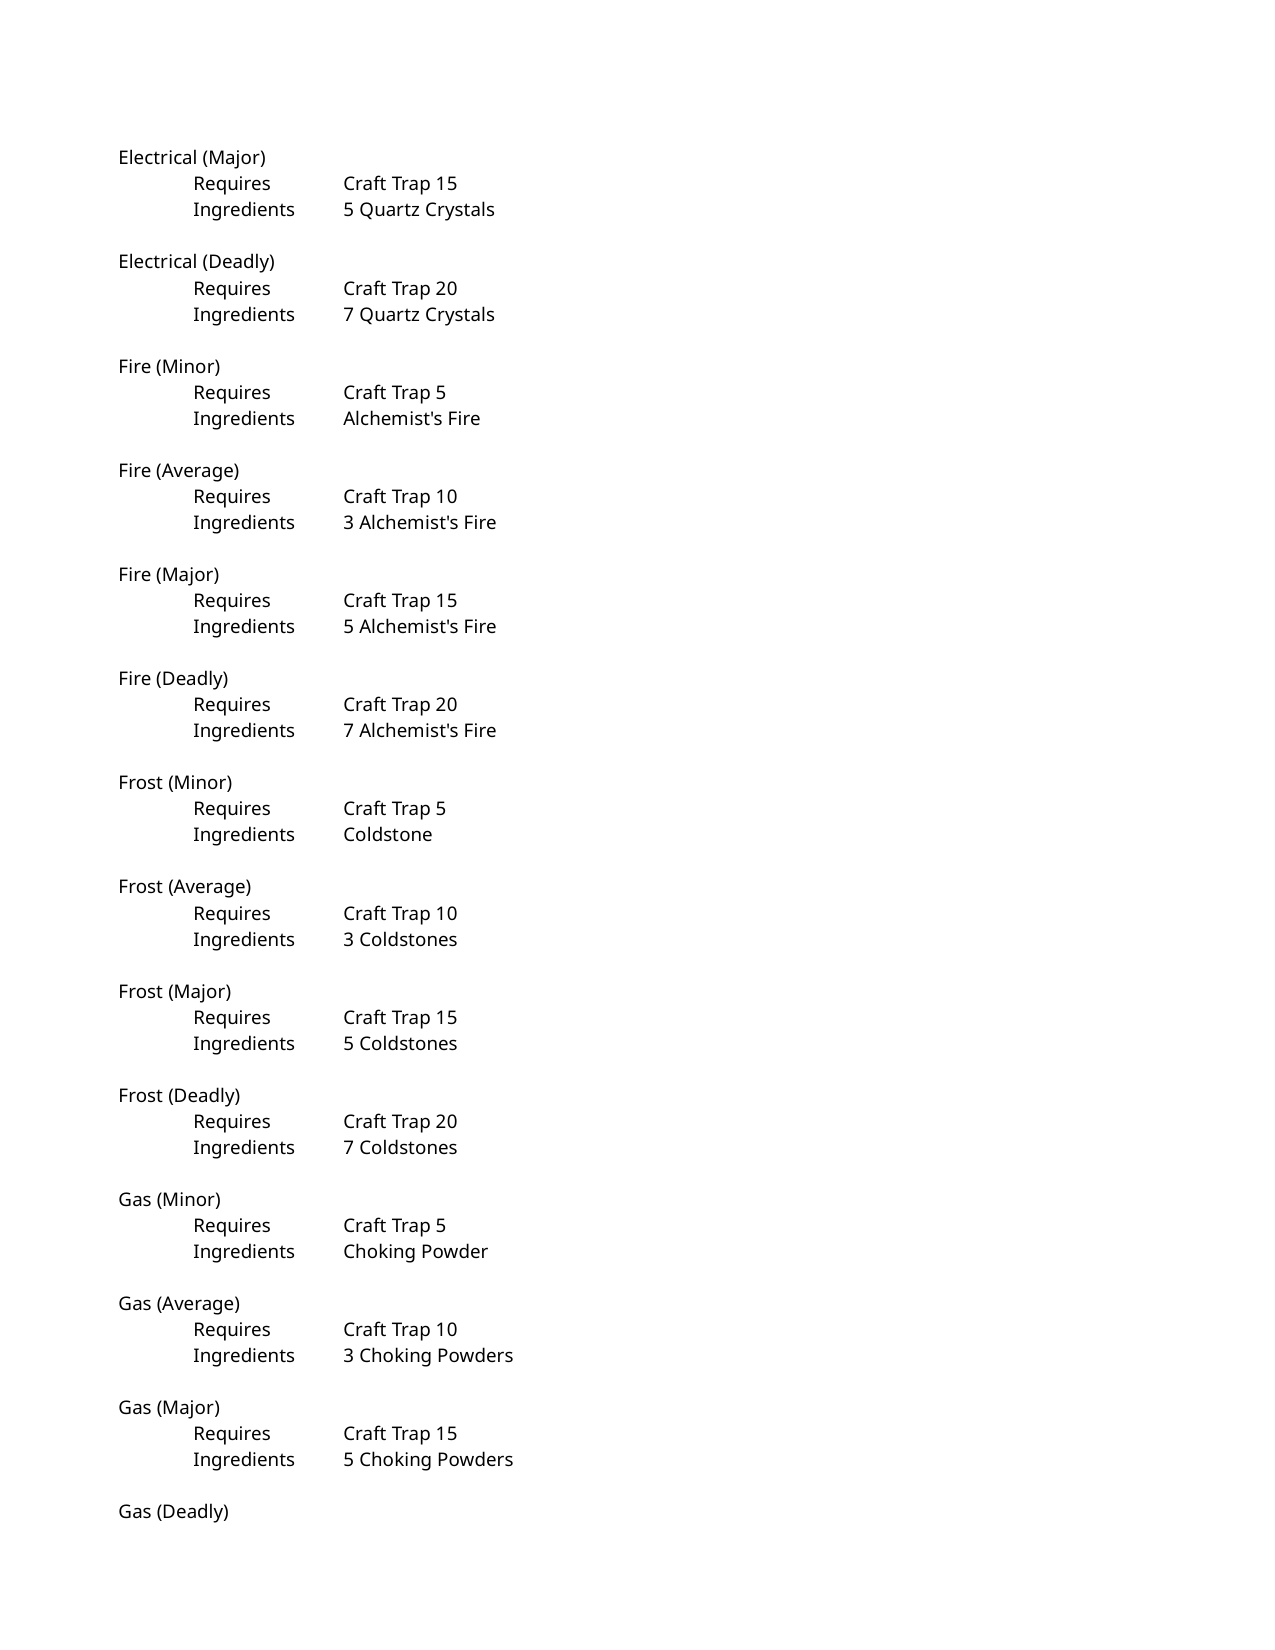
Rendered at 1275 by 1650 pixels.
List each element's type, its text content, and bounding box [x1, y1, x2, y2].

text Requires Craft Trap 20 [118, 1108, 1157, 1134]
text Frost (Average) [118, 873, 1157, 899]
text Fire (Major) [118, 561, 1157, 587]
text Electrical (Major) [118, 144, 1157, 170]
text Requires Craft Trap 15 [118, 1003, 1157, 1029]
text Frost (Deadly) [118, 1082, 1157, 1108]
text Ingredients 5 Choking Powders [118, 1446, 1157, 1472]
text Ingredients 3 Alchemist's Fire [118, 509, 1157, 535]
text Fire (Average) [118, 457, 1157, 483]
text Fire (Deadly) [118, 665, 1157, 691]
text Ingredients 3 Coldstones [118, 925, 1157, 951]
text Ingredients 7 Alchemist's Fire [118, 717, 1157, 743]
text Ingredients 3 Choking Powders [118, 1342, 1157, 1368]
text Requires Craft Trap 10 [118, 899, 1157, 925]
text Ingredients 7 Coldstones [118, 1134, 1157, 1160]
text Electrical (Deadly) [118, 248, 1157, 274]
text Ingredients Coldstone [118, 821, 1157, 847]
text Requires Craft Trap 5 [118, 1212, 1157, 1238]
text Gas (Deadly) [118, 1498, 1157, 1524]
text Ingredients Alchemist's Fire [118, 404, 1157, 431]
text Fire (Minor) [118, 352, 1157, 378]
text Gas (Minor) [118, 1186, 1157, 1212]
text Gas (Average) [118, 1290, 1157, 1316]
text Ingredients 5 Coldstones [118, 1029, 1157, 1056]
text Requires Craft Trap 5 [118, 795, 1157, 821]
text Ingredients 5 Quartz Crystals [118, 196, 1157, 222]
text Frost (Major) [118, 977, 1157, 1003]
text Requires Craft Trap 20 [118, 691, 1157, 717]
text Requires Craft Trap 15 [118, 587, 1157, 613]
text Requires Craft Trap 10 [118, 1316, 1157, 1342]
text Requires Craft Trap 10 [118, 483, 1157, 509]
text Requires Craft Trap 15 [118, 1420, 1157, 1446]
text Gas (Major) [118, 1394, 1157, 1420]
text Frost (Minor) [118, 769, 1157, 795]
text Requires Craft Trap 20 [118, 274, 1157, 300]
text Ingredients 7 Quartz Crystals [118, 300, 1157, 326]
text Requires Craft Trap 15 [118, 170, 1157, 196]
text Ingredients Choking Powder [118, 1238, 1157, 1264]
text Ingredients 5 Alchemist's Fire [118, 613, 1157, 639]
text Requires Craft Trap 5 [118, 378, 1157, 404]
